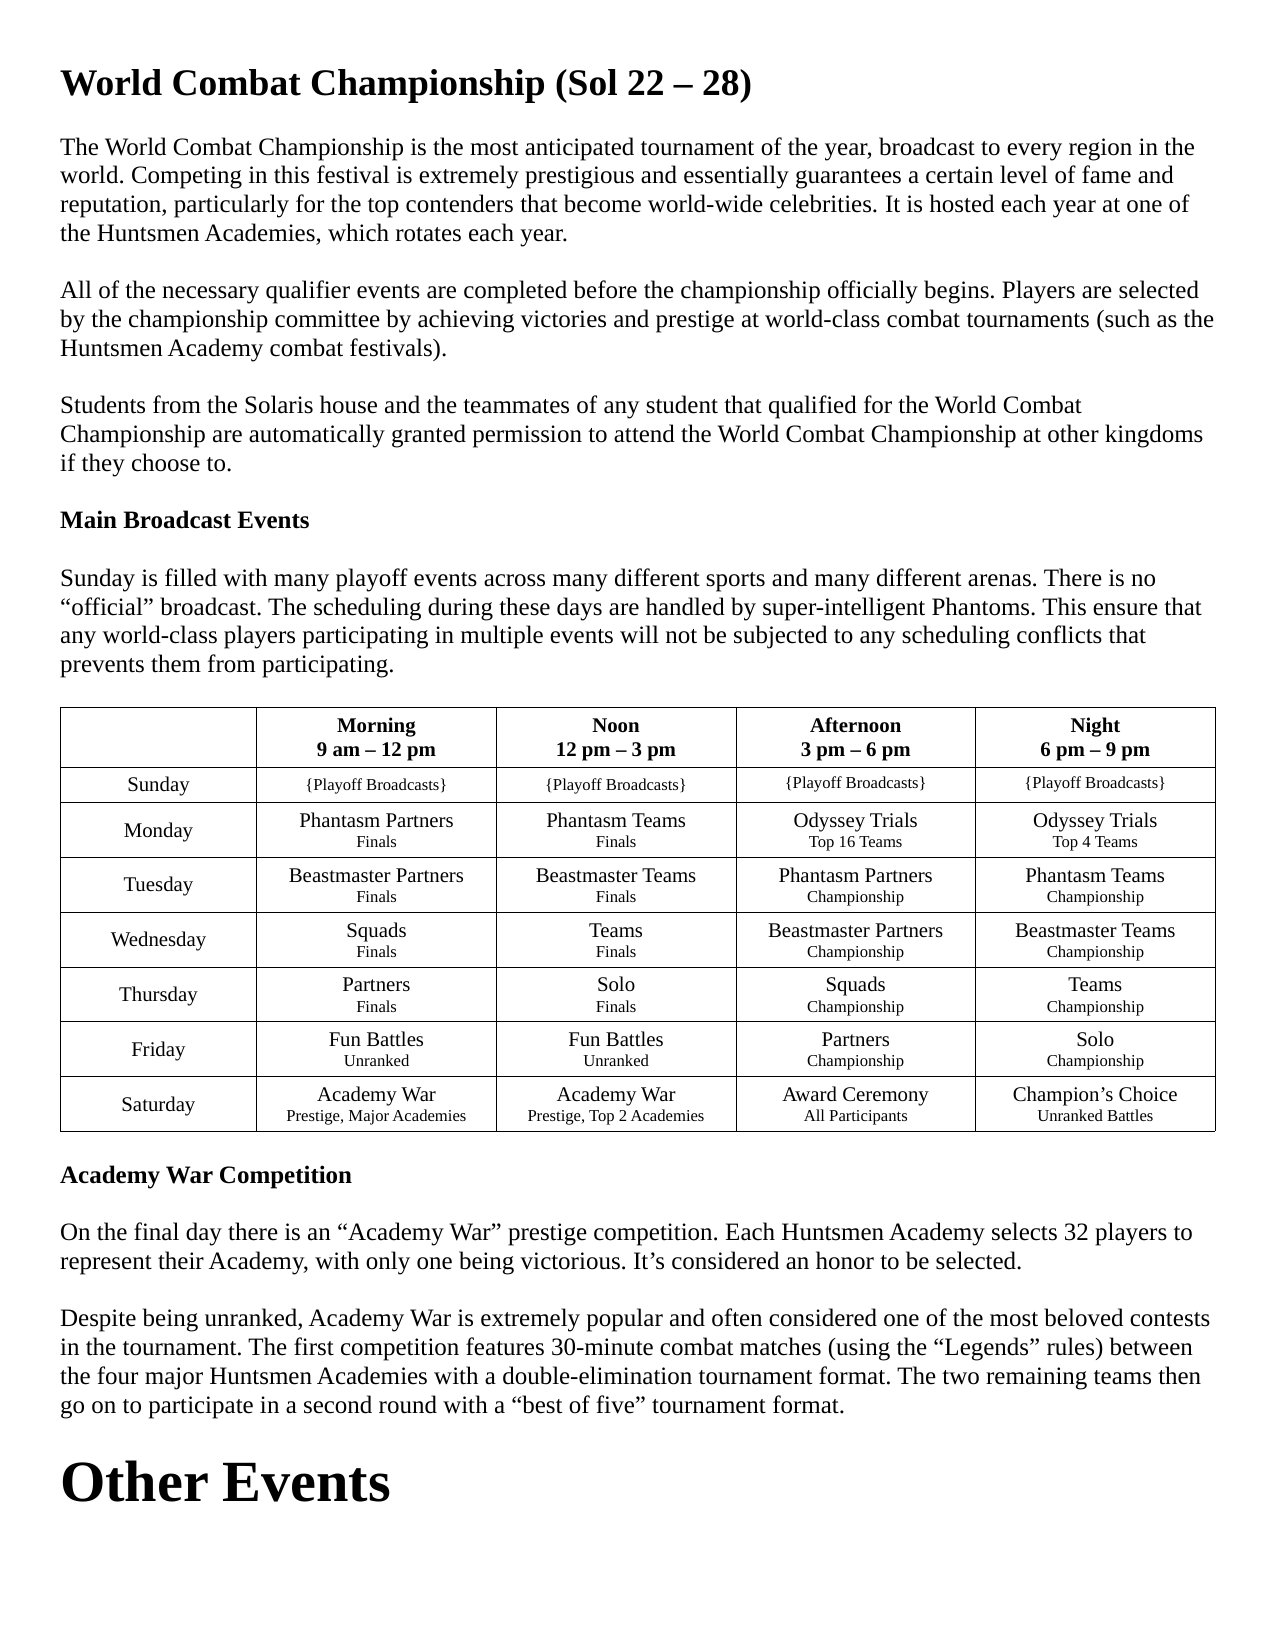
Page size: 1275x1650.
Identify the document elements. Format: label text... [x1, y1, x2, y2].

table_cell Fun Battles Unranked [497, 1022, 736, 1076]
table_cell Squads Championship [737, 968, 975, 1021]
text Sunday is filled with many playoff events across many different sports and many different arenas. There is no “official” broadcast. The scheduling during these days are handled by super-intelligent Phantoms. This ensure that any world-class players participating in multiple events will not be subjected to any scheduling conflicts that prevents them from participating. [60, 563, 1215, 678]
table_cell Fun Battles Unranked [257, 1022, 496, 1076]
table_cell Beastmaster Partners Championship [737, 913, 975, 967]
table_cell Beastmaster Teams Championship [976, 913, 1215, 967]
table_cell Odyssey Trials Top 16 Teams [737, 803, 975, 857]
table_cell Solo Championship [976, 1022, 1215, 1076]
table_cell Tuesday [61, 858, 256, 912]
table_cell Phantasm Teams Championship [976, 858, 1215, 912]
table_cell Solo Finals [497, 968, 736, 1021]
table_header Night 6 pm – 9 pm [976, 708, 1215, 767]
subtitle World Combat Championship (Sol 22 – 28) [60, 60, 1215, 103]
table_cell Monday [61, 803, 256, 857]
text The World Combat Championship is the most anticipated tournament of the year, broadcast to every region in the world. Competing in this festival is extremely prestigious and essentially guarantees a certain level of fame and reputation, particularly for the top contenders that become world-wide celebrities. It is hosted each year at one of the Huntsmen Academies, which rotates each year. [60, 132, 1215, 247]
table_cell Beastmaster Teams Finals [497, 858, 736, 912]
table_cell Odyssey Trials Top 4 Teams [976, 803, 1215, 857]
table_cell Academy War Prestige, Major Academies [257, 1077, 496, 1131]
table_cell {Playoff Broadcasts} [976, 768, 1215, 802]
table_cell {Playoff Broadcasts} [497, 768, 736, 802]
table_cell Beastmaster Partners Finals [257, 858, 496, 912]
text Despite being unranked, Academy War is extremely popular and often considered one of the most beloved contests in the tournament. The first competition features 30-minute combat matches (using the “Legends” rules) between the four major Huntsmen Academies with a double-elimination tournament format. The two remaining teams then go on to participate in a second round with a “best of five” tournament format. [60, 1303, 1215, 1418]
table_cell Thursday [61, 968, 256, 1021]
text All of the necessary qualifier events are completed before the championship officially begins. Players are selected by the championship committee by achieving victories and prestige at world-class combat tournaments (such as the Huntsmen Academy combat festivals). [60, 276, 1215, 362]
table_cell Sunday [61, 768, 256, 802]
table_header Afternoon 3 pm – 6 pm [737, 708, 975, 767]
table_cell Saturday [61, 1077, 256, 1131]
subtitle Main Broadcast Events [60, 506, 1215, 534]
subtitle Other Events [60, 1447, 1215, 1514]
table_cell Wednesday [61, 913, 256, 967]
table_header Morning 9 am – 12 pm [257, 708, 496, 767]
table_cell Teams Finals [497, 913, 736, 967]
table_cell Teams Championship [976, 968, 1215, 1021]
table_cell Academy War Prestige, Top 2 Academies [497, 1077, 736, 1131]
table_cell Phantasm Partners Finals [257, 803, 496, 857]
text Students from the Solaris house and the teammates of any student that qualified for the World Combat Championship are automatically granted permission to attend the World Combat Championship at other kingdoms if they choose to. [60, 391, 1215, 477]
table_cell {Playoff Broadcasts} [737, 768, 975, 802]
table_cell Phantasm Teams Finals [497, 803, 736, 857]
table_cell Phantasm Partners Championship [737, 858, 975, 912]
table_header [61, 708, 256, 767]
table_cell Squads Finals [257, 913, 496, 967]
text On the final day there is an “Academy War” prestige competition. Each Huntsmen Academy selects 32 players to represent their Academy, with only one being victorious. It’s considered an honor to be selected. [60, 1217, 1215, 1275]
table_cell Award Ceremony All Participants [737, 1077, 975, 1131]
table_header Noon 12 pm – 3 pm [497, 708, 736, 767]
table_cell {Playoff Broadcasts} [257, 768, 496, 802]
table_cell Friday [61, 1022, 256, 1076]
subtitle Academy War Competition [60, 1160, 1215, 1188]
table_cell Champion’s Choice Unranked Battles [976, 1077, 1215, 1131]
table_cell Partners Championship [737, 1022, 975, 1076]
table_cell Partners Finals [257, 968, 496, 1021]
